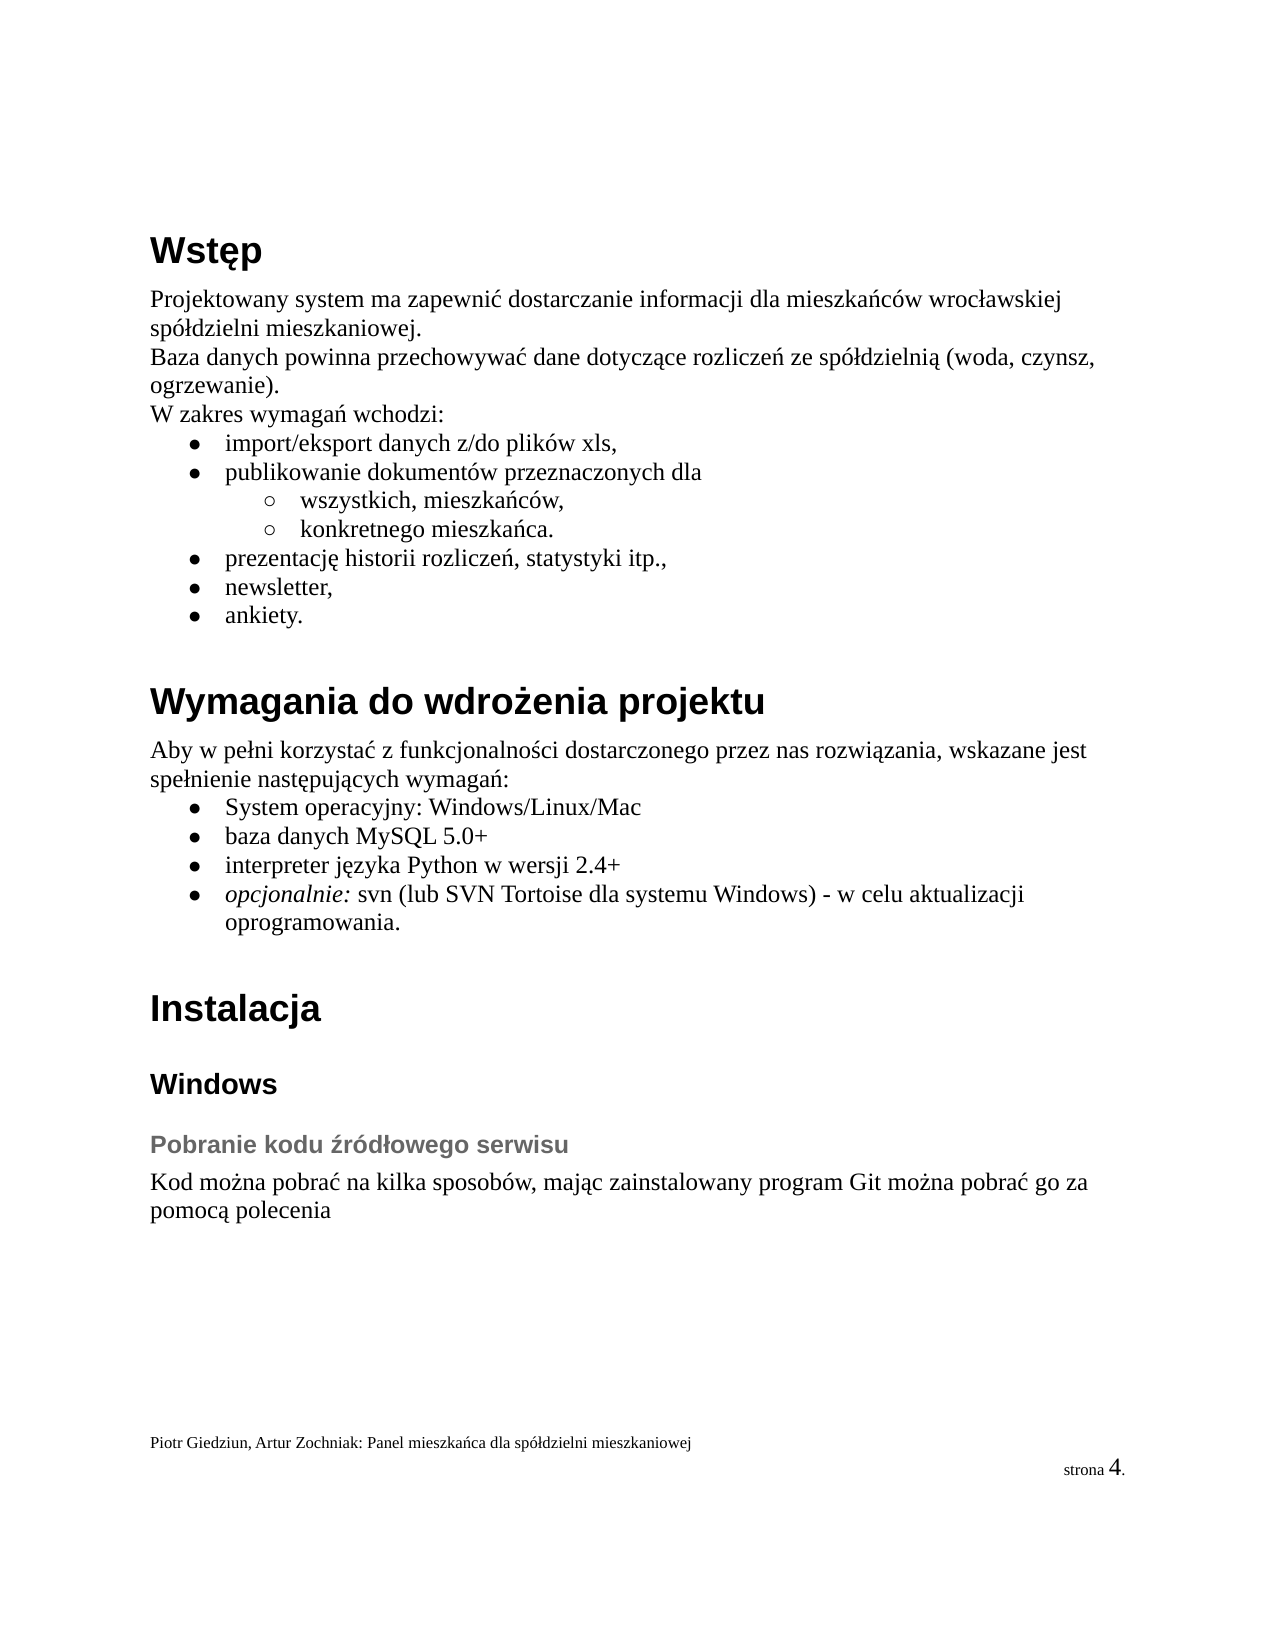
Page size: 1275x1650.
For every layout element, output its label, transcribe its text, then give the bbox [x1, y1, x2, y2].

list wszystkich, mieszkańców, [263, 486, 1125, 514]
list newsletter, [188, 572, 1125, 601]
subtitle Windows [150, 1067, 1125, 1100]
subtitle Instalacja [150, 986, 1125, 1029]
list interpreter języka Python w wersji 2.4+ [188, 850, 1125, 879]
list import/eksport danych z/do plików xls, [188, 428, 1125, 457]
list konkretnego mieszkańca. [263, 514, 1125, 543]
subtitle Wstęp [150, 229, 1125, 272]
list publikowanie dokumentów przeznaczonych dla [188, 457, 1125, 486]
subtitle Pobranie kodu źródłowego serwisu [150, 1129, 1125, 1158]
list baza danych MySQL 5.0+ [188, 821, 1125, 850]
list System operacyjny: Windows/Linux/Mac [188, 792, 1125, 821]
text W zakres wymagań wchodzi: [150, 399, 1125, 428]
text Baza danych powinna przechowywać dane dotyczące rozliczeń ze spółdzielnią (woda, czynsz, ogrzewanie). [150, 342, 1125, 399]
list ankiety. [188, 601, 1125, 629]
subtitle Wymagania do wdrożenia projektu [150, 679, 1125, 722]
text Kod można pobrać na kilka sposobów, mając zainstalowany program Git można pobrać go za pomocą polecenia [150, 1167, 1125, 1224]
list opcjonalnie: svn (lub SVN Tortoise dla systemu Windows) - w celu aktualizacji oprogramowania. [188, 879, 1125, 936]
text Aby w pełni korzystać z funkcjonalności dostarczonego przez nas rozwiązania, wskazane jest spełnienie następujących wymagań: [150, 735, 1125, 792]
text Projektowany system ma zapewnić dostarczanie informacji dla mieszkańców wrocławskiej spółdzielni mieszkaniowej. [150, 284, 1125, 342]
list prezentację historii rozliczeń, statystyki itp., [188, 543, 1125, 572]
